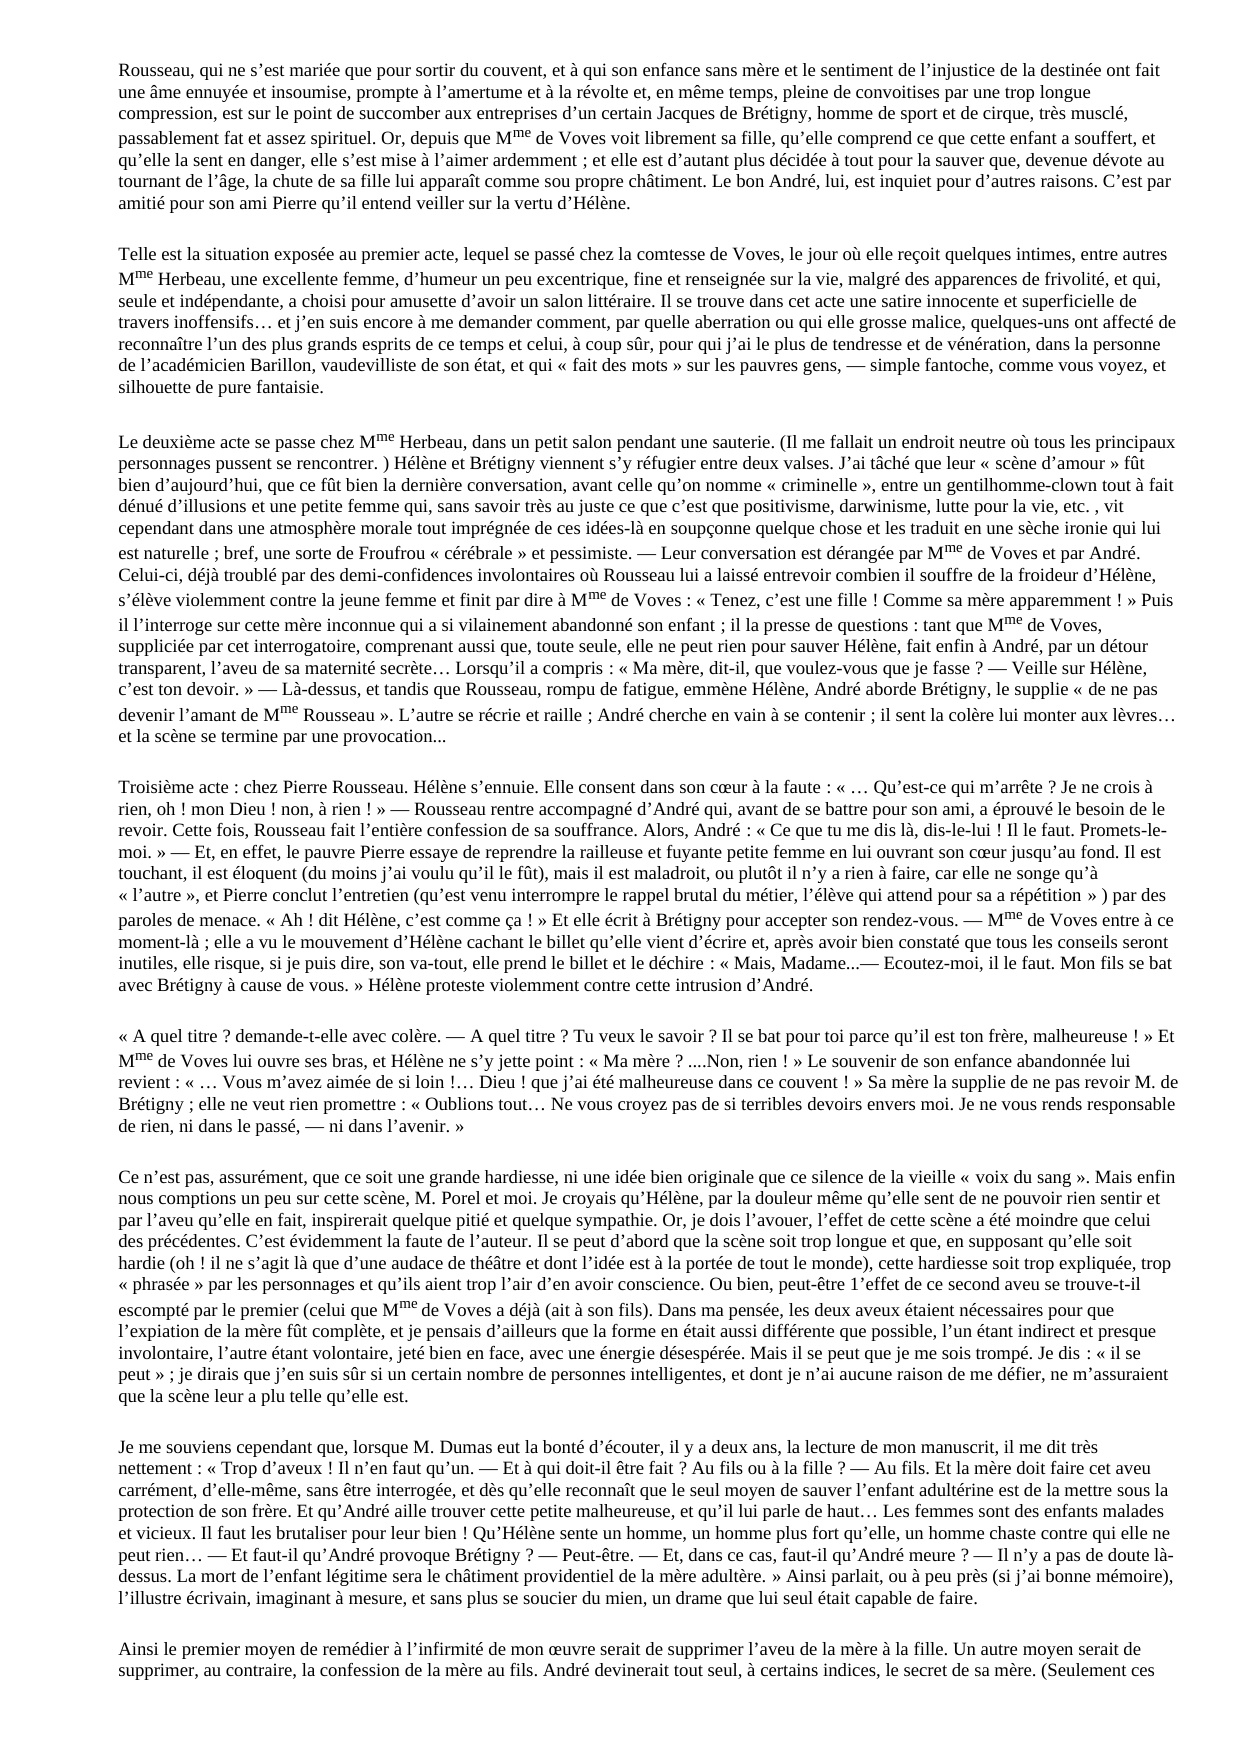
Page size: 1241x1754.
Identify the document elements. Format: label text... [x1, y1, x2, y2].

text Je me souviens cependant que, lorsque M. Dumas eut la bonté d’écouter, il y a deux ans, la lecture de mon manuscrit, il me dit très nettement : « Trop d’aveux ! Il n’en faut qu’un. — Et à qui doit-il être fait ? Au fils ou à la fille ? — Au fils. Et la mère doit faire cet aveu carrément, d’elle-même, sans être interrogée, et dès qu’elle reconnaît que le seul moyen de sauver l’enfant adultérine est de la mettre sous la protection de son frère. Et qu’André aille trouver cette petite malheureuse, et qu’il lui parle de haut… Les femmes sont des enfants malades et vicieux. Il faut les brutaliser pour leur bien ! Qu’Hélène sente un homme, un homme plus fort qu’elle, un homme chaste contre qui elle ne peut rien… — Et faut-il qu’André provoque Brétigny ? — Peut-être. — Et, dans ce cas, faut-il qu’André meure ? — Il n’y a pas de doute là-dessus. La mort de l’enfant légitime sera le châtiment providentiel de la mère adultère. » Ainsi parlait, ou à peu près (si j’ai bonne mémoire), l’illustre écrivain, imaginant à mesure, et sans plus se soucier du mien, un drame que lui seul était capable de faire. [118, 1436, 1181, 1608]
text Telle est la situation exposée au premier acte, lequel se passé chez la comtesse de Voves, le jour où elle reçoit quelques intimes, entre autres Mme Herbeau, une excellente femme, d’humeur un peu excentrique, fine et renseignée sur la vie, malgré des apparences de frivolité, et qui, seule et indépendante, a choisi pour amusette d’avoir un salon littéraire. Il se trouve dans cet acte une satire innocente et superficielle de travers inoffensifs… et j’en suis encore à me demander comment, par quelle aberration ou qui elle grosse malice, quelques-uns ont affecté de reconnaître l’un des plus grands esprits de ce temps et celui, à coup sûr, pour qui j’ai le plus de tendresse et de vénération, dans la personne de l’académicien Barillon, vaudevilliste de son état, et qui « fait des mots » sur les pauvres gens, — simple fantoche, comme vous voyez, et silhouette de pure fantaisie. [118, 243, 1181, 397]
text Ce n’est pas, assurément, que ce soit une grande hardiesse, ni une idée bien originale que ce silence de la vieille « voix du sang ». Mais enfin nous comptions un peu sur cette scène, M. Porel et moi. Je croyais qu’Hélène, par la douleur même qu’elle sent de ne pouvoir rien sentir et par l’aveu qu’elle en fait, inspirerait quelque pitié et quelque sympathie. Or, je dois l’avouer, l’effet de cette scène a été moindre que celui des précédentes. C’est évidemment la faute de l’auteur. Il se peut d’abord que la scène soit trop longue et que, en supposant qu’elle soit hardie (oh ! il ne s’agit là que d’une audace de théâtre et dont l’idée est à la portée de tout le monde), cette hardiesse soit trop expliquée, trop « phrasée » par les personnages et qu’ils aient trop l’air d’en avoir conscience. Ou bien, peut-être 1’effet de ce second aveu se trouve-t-il escompté par le premier (celui que Mme de Voves a déjà (ait à son fils). Dans ma pensée, les deux aveux étaient nécessaires pour que l’expiation de la mère fût complète, et je pensais d’ailleurs que la forme en était aussi différente que possible, l’un étant indirect et presque involontaire, l’autre étant volontaire, jeté bien en face, avec une énergie désespérée. Mais il se peut que je me sois trompé. Je dis : « il se peut » ; je dirais que j’en suis sûr si un certain nombre de personnes intelligentes, et dont je n’ai aucune raison de me défier, ne m’assuraient que la scène leur a plu telle qu’elle est. [118, 1166, 1181, 1406]
text Ainsi le premier moyen de remédier à l’infirmité de mon œuvre serait de supprimer l’aveu de la mère à la fille. Un autre moyen serait de supprimer, au contraire, la confession de la mère au fils. André devinerait tout seul, à certains indices, le secret de sa mère. (Seulement ces [118, 1638, 1181, 1681]
text Troisième acte : chez Pierre Rousseau. Hélène s’ennuie. Elle consent dans son cœur à la faute : « … Qu’est-ce qui m’arrête ? Je ne crois à rien, oh ! mon Dieu ! non, à rien ! » — Rousseau rentre accompagné d’André qui, avant de se battre pour son ami, a éprouvé le besoin de le revoir. Cette fois, Rousseau fait l’entière confession de sa souffrance. Alors, André : « Ce que tu me dis là, dis-le-lui ! Il le faut. Promets-le-moi. » — Et, en effet, le pauvre Pierre essaye de reprendre la railleuse et fuyante petite femme en lui ouvrant son cœur jusqu’au fond. Il est touchant, il est éloquent (du moins j’ai voulu qu’il le fût), mais il est maladroit, ou plutôt il n’y a rien à faire, car elle ne songe qu’à « l’autre », et Pierre conclut l’entretien (qu’est venu interrompre le rappel brutal du métier, l’élève qui attend pour sa a répétition » ) par des paroles de menace. « Ah ! dit Hélène, c’est comme ça ! » Et elle écrit à Brétigny pour accepter son rendez-vous. — Mme de Voves entre à ce moment-là ; elle a vu le mouvement d’Hélène cachant le billet qu’elle vient d’écrire et, après avoir bien constaté que tous les conseils seront inutiles, elle risque, si je puis dire, son va-tout, elle prend le billet et le déchire : « Mais, Madame...— Ecoutez-moi, il le faut. Mon fils se bat avec Brétigny à cause de vous. » Hélène proteste violemment contre cette intrusion d’André. [118, 776, 1181, 995]
text Rousseau, qui ne s’est mariée que pour sortir du couvent, et à qui son enfance sans mère et le sentiment de l’injustice de la destinée ont fait une âme ennuyée et insoumise, prompte à l’amertume et à la révolte et, en même temps, pleine de convoitises par une trop longue compression, est sur le point de succomber aux entreprises d’un certain Jacques de Brétigny, homme de sport et de cirque, très musclé, passablement fat et assez spirituel. Or, depuis que Mme de Voves voit librement sa fille, qu’elle comprend ce que cette enfant a souffert, et qu’elle la sent en danger, elle s’est mise à l’aimer ardemment ; et elle est d’autant plus décidée à tout pour la sauver que, devenue dévote au tournant de l’âge, la chute de sa fille lui apparaît comme sou propre châtiment. Le bon André, lui, est inquiet pour d’autres raisons. C’est par amitié pour son ami Pierre qu’il entend veiller sur la vertu d’Hélène. [118, 59, 1181, 213]
text « A quel titre ? demande-t-elle avec colère. — A quel titre ? Tu veux le savoir ? Il se bat pour toi parce qu’il est ton frère, malheureuse ! » Et Mme de Voves lui ouvre ses bras, et Hélène ne s’y jette point : « Ma mère ? ....Non, rien ! » Le souvenir de son enfance abandonnée lui revient : « … Vous m’avez aimée de si loin !… Dieu ! que j’ai été malheureuse dans ce couvent ! » Sa mère la supplie de ne pas revoir M. de Brétigny ; elle ne veut rien promettre : « Oublions tout… Ne vous croyez pas de si terribles devoirs envers moi. Je ne vous rends responsable de rien, ni dans le passé, — ni dans l’avenir. » [118, 1025, 1181, 1136]
text Le deuxième acte se passe chez Mme Herbeau, dans un petit salon pendant une sauterie. (Il me fallait un endroit neutre où tous les principaux personnages pussent se rencontrer. ) Hélène et Brétigny viennent s’y réfugier entre deux valses. J’ai tâché que leur « scène d’amour » fût bien d’aujourd’hui, que ce fût bien la dernière conversation, avant celle qu’on nomme « criminelle », entre un gentilhomme-clown tout à fait dénué d’illusions et une petite femme qui, sans savoir très au juste ce que c’est que positivisme, darwinisme, lutte pour la vie, etc. , vit cependant dans une atmosphère morale tout imprégnée de ces idées-là en soupçonne quelque chose et les traduit en une sèche ironie qui lui est naturelle ; bref, une sorte de Froufrou « cérébrale » et pessimiste. — Leur conversation est dérangée par Mme de Voves et par André. Celui-ci, déjà troublé par des demi-confidences involontaires où Rousseau lui a laissé entrevoir combien il souffre de la froideur d’Hélène, s’élève violemment contre la jeune femme et finit par dire à Mme de Voves : « Tenez, c’est une fille ! Comme sa mère apparemment ! » Puis il l’interroge sur cette mère inconnue qui a si vilainement abandonné son enfant ; il la presse de questions : tant que Mme de Voves, suppliciée par cet interrogatoire, comprenant aussi que, toute seule, elle ne peut rien pour sauver Hélène, fait enfin à André, par un détour transparent, l’aveu de sa maternité secrète… Lorsqu’il a compris : « Ma mère, dit-il, que voulez-vous que je fasse ? — Veille sur Hélène, c’est ton devoir. » — Là-dessus, et tandis que Rousseau, rompu de fatigue, emmène Hélène, André aborde Brétigny, le supplie « de ne pas devenir l’amant de Mme Rousseau ». L’autre se récrie et raille ; André cherche en vain à se contenir ; il sent la colère lui monter aux lèvres… et la scène se termine par une provocation... [118, 427, 1181, 747]
